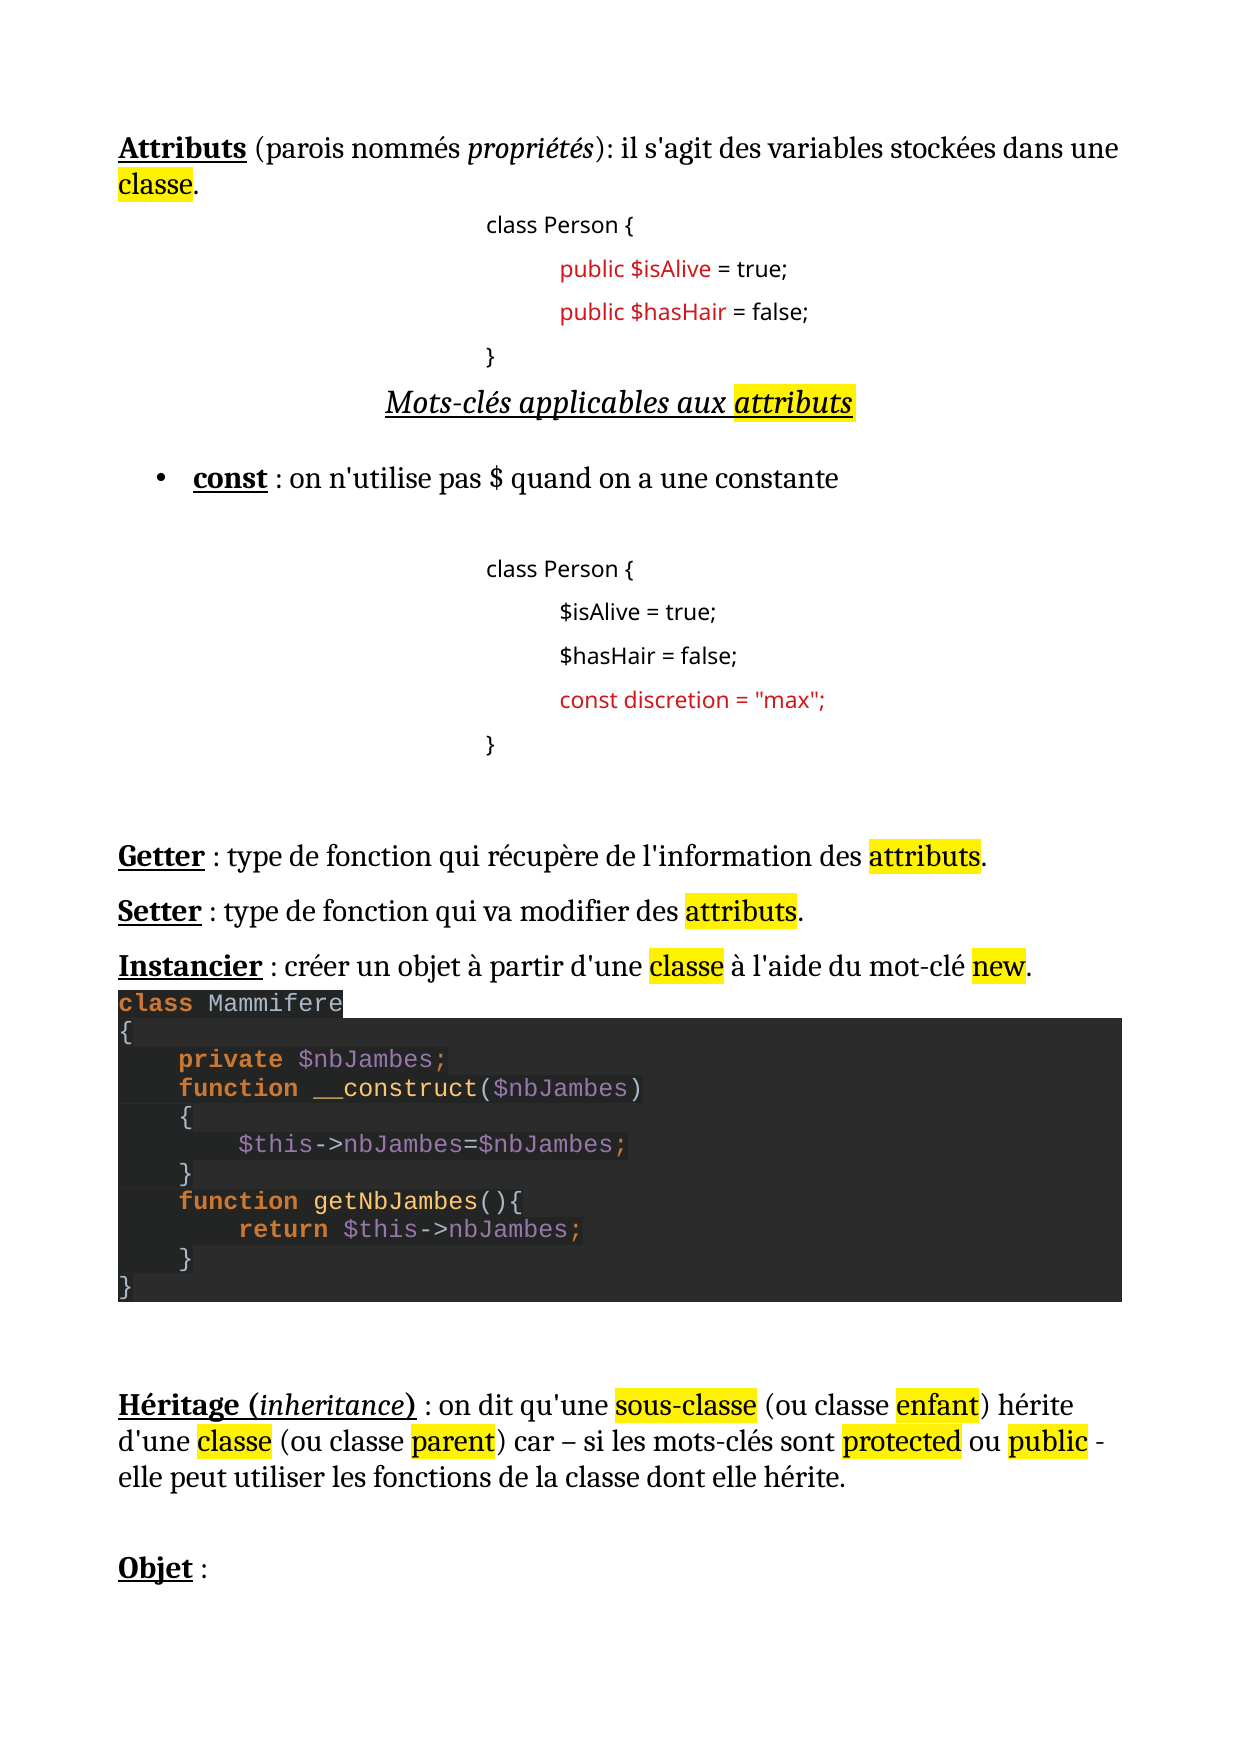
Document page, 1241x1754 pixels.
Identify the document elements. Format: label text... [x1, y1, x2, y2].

subtitle Attributs (parois nommés propriétés): il s'agit des variables stockées dans une classe. [118, 131, 1122, 202]
text { [118, 1103, 1122, 1132]
text } [118, 1273, 1122, 1302]
subtitle Getter : type de fonction qui récupère de l'information des attributs. [118, 838, 1122, 874]
text { [118, 1018, 1122, 1047]
text $this->nbJambes=$nbJambes; [118, 1132, 1122, 1160]
text return $this->nbJambes; [118, 1217, 1122, 1245]
text function __construct($nbJambes) [118, 1075, 1122, 1103]
text } [118, 728, 1122, 759]
subtitle Héritage (inheritance) : on dit qu'une sous-classe (ou classe enfant) hérite d'une classe (ou classe parent) car – si les mots-clés sont protected ou public - elle peut utiliser les fonctions de la classe dont elle hérite. [118, 1387, 1122, 1495]
list const : on n'utilise pas $ quand on a une constante [156, 460, 1122, 496]
text Mots-clés applicables aux attributs [118, 384, 1122, 422]
text } [118, 1245, 1122, 1273]
text $hasHair = false; [559, 640, 1122, 671]
text $isAlive = true; [559, 596, 1122, 628]
text public $isAlive = true; [559, 252, 1122, 284]
text const discretion = "max"; [559, 684, 1122, 715]
text private $nbJambes; [118, 1047, 1122, 1075]
subtitle Setter : type de fonction qui va modifier des attributs. [118, 893, 1122, 929]
text Objet : [118, 1550, 1122, 1586]
subtitle Instancier : créer un objet à partir d'une classe à l'aide du mot-clé new. [118, 948, 1122, 984]
text class Person { [486, 553, 1122, 584]
text } [118, 1160, 1122, 1188]
text } [486, 340, 1122, 371]
text class Mammifere [118, 990, 1122, 1018]
text public $hasHair = false; [559, 296, 1122, 327]
text class Person { [486, 209, 1122, 240]
text function getNbJambes(){ [118, 1188, 1122, 1217]
